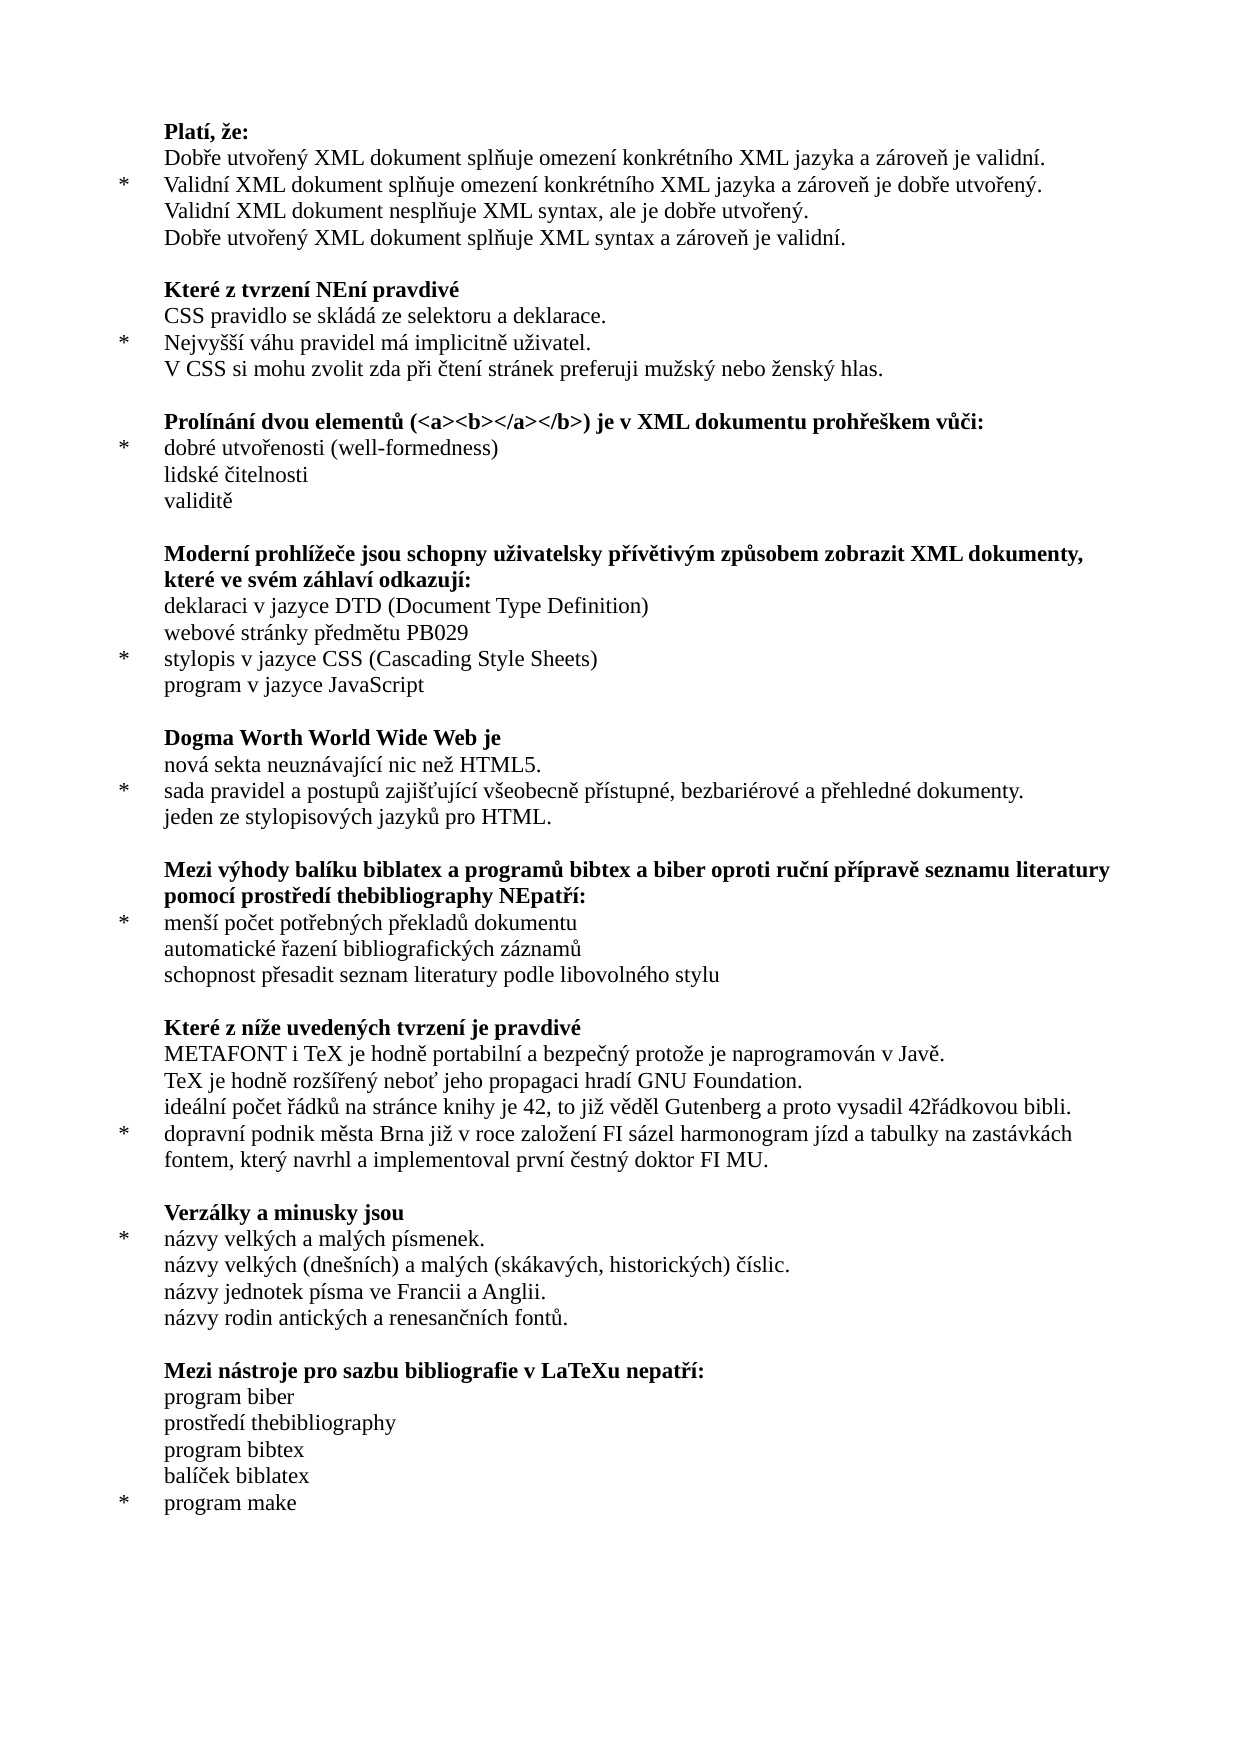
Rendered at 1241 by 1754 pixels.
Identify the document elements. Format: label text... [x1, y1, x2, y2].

text Dobře utvořený XML dokument splňuje omezení konkrétního XML jazyka a zároveň je validní. [118, 144, 1122, 171]
text webové stránky předmětu PB029 [118, 619, 1122, 645]
text Prolínání dvou elementů (<a><b></a></b>) je v XML dokumentu prohřeškem vůči: [118, 408, 1122, 434]
text schopnost přesadit seznam literatury podle libovolného stylu [118, 961, 1122, 988]
text lidské čitelnosti [118, 461, 1122, 487]
text Které z níže uvedených tvrzení je pravdivé [118, 1014, 1122, 1041]
text Mezi nástroje pro sazbu bibliografie v LaTeXu nepatří: [118, 1357, 1122, 1383]
text prostředí thebibliography [118, 1409, 1122, 1436]
text automatické řazení bibliografických záznamů [118, 935, 1122, 961]
text Mezi výhody balíku biblatex a programů bibtex a biber oproti ruční přípravě seznamu literatury pomocí prostředí thebibliography NEpatří: [118, 856, 1122, 909]
text program bibtex [118, 1436, 1122, 1462]
text deklaraci v jazyce DTD (Document Type Definition) [118, 592, 1122, 619]
text * stylopis v jazyce CSS (Cascading Style Sheets) [118, 645, 1122, 672]
text * program make [118, 1488, 1122, 1515]
text jeden ze stylopisových jazyků pro HTML. [118, 803, 1122, 830]
text Platí, že: [118, 118, 1122, 144]
text názvy velkých (dnešních) a malých (skákavých, historických) číslic. [118, 1251, 1122, 1278]
text nová sekta neuznávající nic než HTML5. [118, 751, 1122, 777]
text validitě [118, 487, 1122, 513]
text * Validní XML dokument splňuje omezení konkrétního XML jazyka a zároveň je dobře utvořený. [118, 171, 1122, 197]
text V CSS si mohu zvolit zda při čtení stránek preferuji mužský nebo ženský hlas. [118, 355, 1122, 382]
text program v jazyce JavaScript [118, 672, 1122, 698]
text * sada pravidel a postupů zajišťující všeobecně přístupné, bezbariérové a přehledné dokumenty. [118, 777, 1122, 803]
text Které z tvrzení NEní pravdivé [118, 276, 1122, 303]
text ideální počet řádků na stránce knihy je 42, to již věděl Gutenberg a proto vysadil 42řádkovou bibli. [118, 1093, 1122, 1119]
text program biber [118, 1383, 1122, 1409]
text Verzálky a minusky jsou [118, 1199, 1122, 1225]
text TeX je hodně rozšířený neboť jeho propagaci hradí GNU Foundation. [118, 1067, 1122, 1093]
text Dobře utvořený XML dokument splňuje XML syntax a zároveň je validní. [118, 223, 1122, 250]
text Validní XML dokument nesplňuje XML syntax, ale je dobře utvořený. [118, 197, 1122, 223]
text názvy rodin antických a renesančních fontů. [118, 1304, 1122, 1330]
text Dogma Worth World Wide Web je [118, 724, 1122, 751]
text * Nejvyšší váhu pravidel má implicitně uživatel. [118, 329, 1122, 355]
text balíček biblatex [118, 1462, 1122, 1488]
text * menší počet potřebných překladů dokumentu [118, 909, 1122, 935]
text názvy jednotek písma ve Francii a Anglii. [118, 1278, 1122, 1304]
text * dobré utvořenosti (well-formedness) [118, 434, 1122, 461]
text * názvy velkých a malých písmenek. [118, 1225, 1122, 1251]
text Moderní prohlížeče jsou schopny uživatelsky přívětivým způsobem zobrazit XML dokumenty, které ve svém záhlaví odkazují: [118, 540, 1122, 592]
text METAFONT i TeX je hodně portabilní a bezpečný protože je naprogramován v Javě. [118, 1041, 1122, 1067]
text * dopravní podnik města Brna již v roce založení FI sázel harmonogram jízd a tabulky na zastávkách fontem, který navrhl a implementoval první čestný doktor FI MU. [118, 1119, 1122, 1172]
text CSS pravidlo se skládá ze selektoru a deklarace. [118, 303, 1122, 329]
